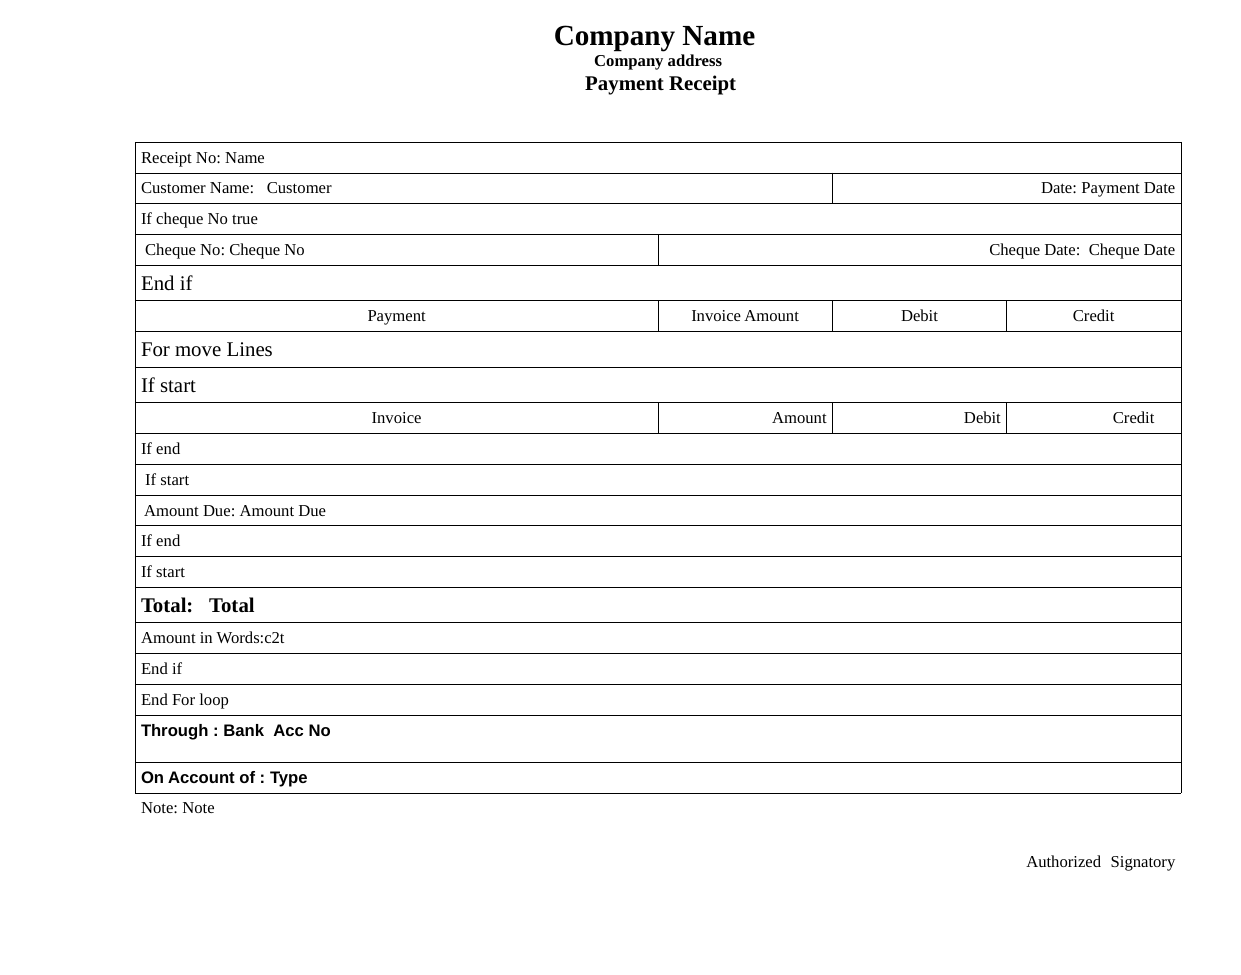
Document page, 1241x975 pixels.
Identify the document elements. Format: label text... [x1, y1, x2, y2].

table_cell On Account of : Type [136, 763, 1181, 792]
table_cell If start [136, 368, 1181, 402]
table_cell Debit [833, 301, 1006, 331]
table_cell Debit [833, 403, 1006, 433]
table_cell Amount in Words:c2t [136, 623, 1181, 653]
table_cell Cheque Date: Cheque Date [659, 235, 1181, 265]
table_cell Invoice [136, 403, 658, 433]
table_cell If start [136, 557, 1181, 587]
table_cell End if [136, 266, 1181, 300]
table_cell Authorized Signatory [135, 843, 1181, 901]
table_cell Total: Total [136, 588, 1181, 622]
table_cell If end [136, 434, 1181, 464]
table_cell Customer Name: Customer [136, 174, 832, 203]
table_cell If cheque No true [136, 204, 1181, 234]
table_cell If start [136, 465, 1181, 494]
table_cell Credit [1007, 301, 1181, 331]
table_cell Amount [659, 403, 832, 433]
table_cell For move Lines [136, 332, 1181, 367]
table_cell Payment [136, 301, 658, 331]
table_cell Note: Note [135, 794, 1181, 842]
table_cell Amount Due: Amount Due [136, 496, 1181, 525]
table_cell Through : Bank Acc No [136, 716, 1181, 762]
table_cell Cheque No: Cheque No [136, 235, 658, 265]
table_header Receipt No: Name [136, 143, 1181, 172]
table_cell End if [136, 654, 1181, 684]
table_cell If end [136, 526, 1181, 556]
table_cell Invoice Amount [659, 301, 832, 331]
table_cell Date: Payment Date [833, 174, 1181, 203]
table_cell End For loop [136, 685, 1181, 714]
table_cell Credit [1007, 403, 1181, 433]
